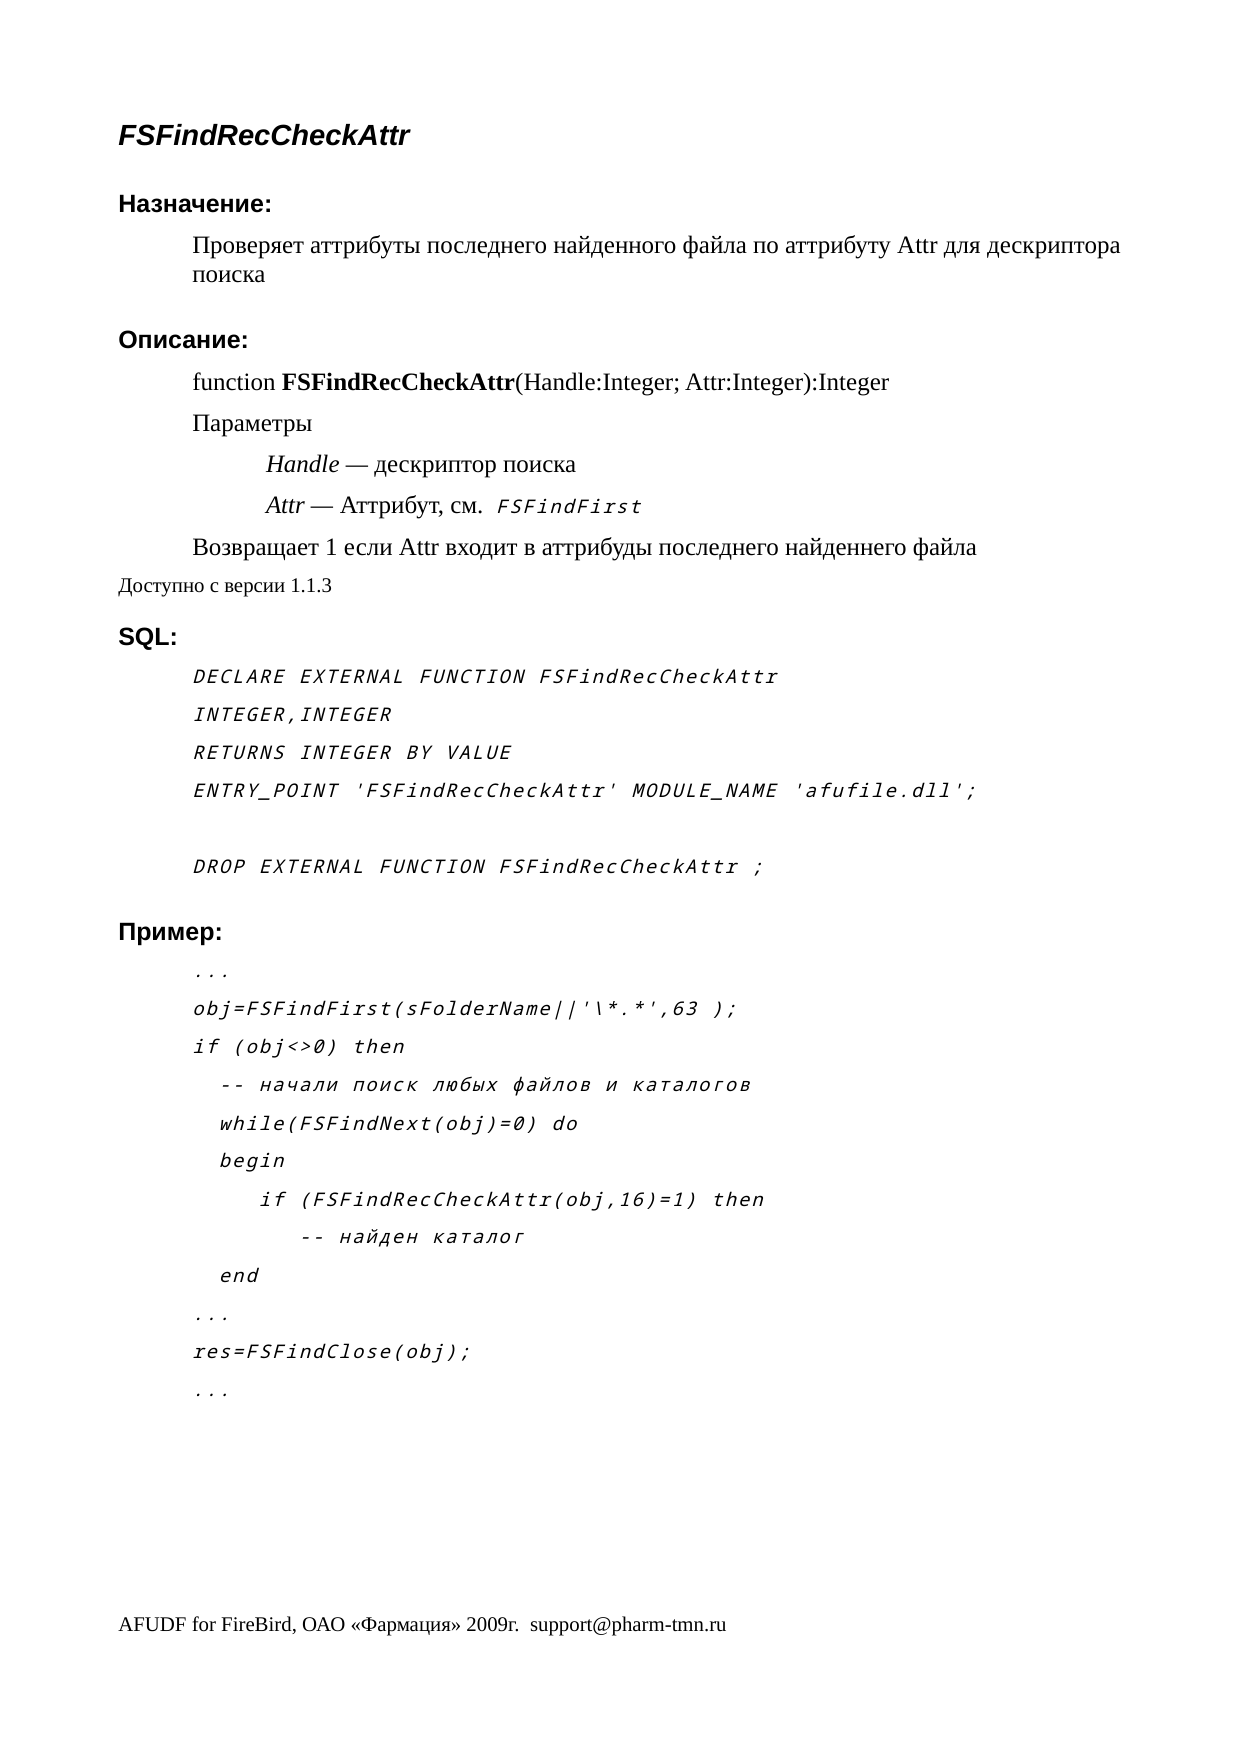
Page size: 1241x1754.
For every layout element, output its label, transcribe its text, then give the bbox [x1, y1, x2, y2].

text DECLARE EXTERNAL FUNCTION FSFindRecCheckAttr [192, 663, 1122, 689]
subtitle Назначение: [118, 189, 1122, 218]
subtitle SQL: [118, 622, 1122, 651]
text Доступно с версии 1.1.3 [118, 573, 1122, 597]
subtitle Пример: [118, 916, 1122, 945]
text -- начали поиск любых файлов и каталогов [192, 1072, 1122, 1097]
text while(FSFindNext(obj)=0) do [192, 1110, 1122, 1135]
subtitle Описание: [118, 325, 1122, 354]
text begin [192, 1148, 1122, 1173]
text res=FSFindClose(obj); [192, 1338, 1122, 1363]
text Attr — Аттрибут, см. FSFindFirst [192, 490, 1122, 519]
text ENTRY_POINT 'FSFindRecCheckAttr' MODULE_NAME 'afufile.dll'; [192, 777, 1122, 803]
text obj=FSFindFirst(sFolderName||'\*.*',63 ); [192, 996, 1122, 1021]
subtitle FSFindRecCheckAttr [118, 118, 1122, 152]
text -- найден каталог [192, 1224, 1122, 1249]
text Проверяет аттрибуты последнего найденного файла по аттрибуту Attr для дескриптора поиска [192, 230, 1122, 288]
text if (obj<>0) then [192, 1034, 1122, 1059]
text INTEGER,INTEGER [192, 701, 1122, 727]
text Handle — дескриптор поиска [192, 449, 1122, 478]
text ... [192, 1376, 1122, 1401]
text Параметры [192, 408, 1122, 437]
text ... [192, 958, 1122, 983]
text if (FSFindRecCheckAttr(obj,16)=1) then [192, 1186, 1122, 1211]
text function FSFindRecCheckAttr(Handle:Integer; Attr:Integer):Integer [192, 367, 1122, 395]
text ... [192, 1300, 1122, 1325]
text end [192, 1262, 1122, 1287]
text Возвращает 1 если Attr входит в аттрибуды последнего найденнего файла [192, 532, 1122, 560]
text RETURNS INTEGER BY VALUE [192, 739, 1122, 765]
text DROP EXTERNAL FUNCTION FSFindRecCheckAttr ; [192, 853, 1122, 879]
